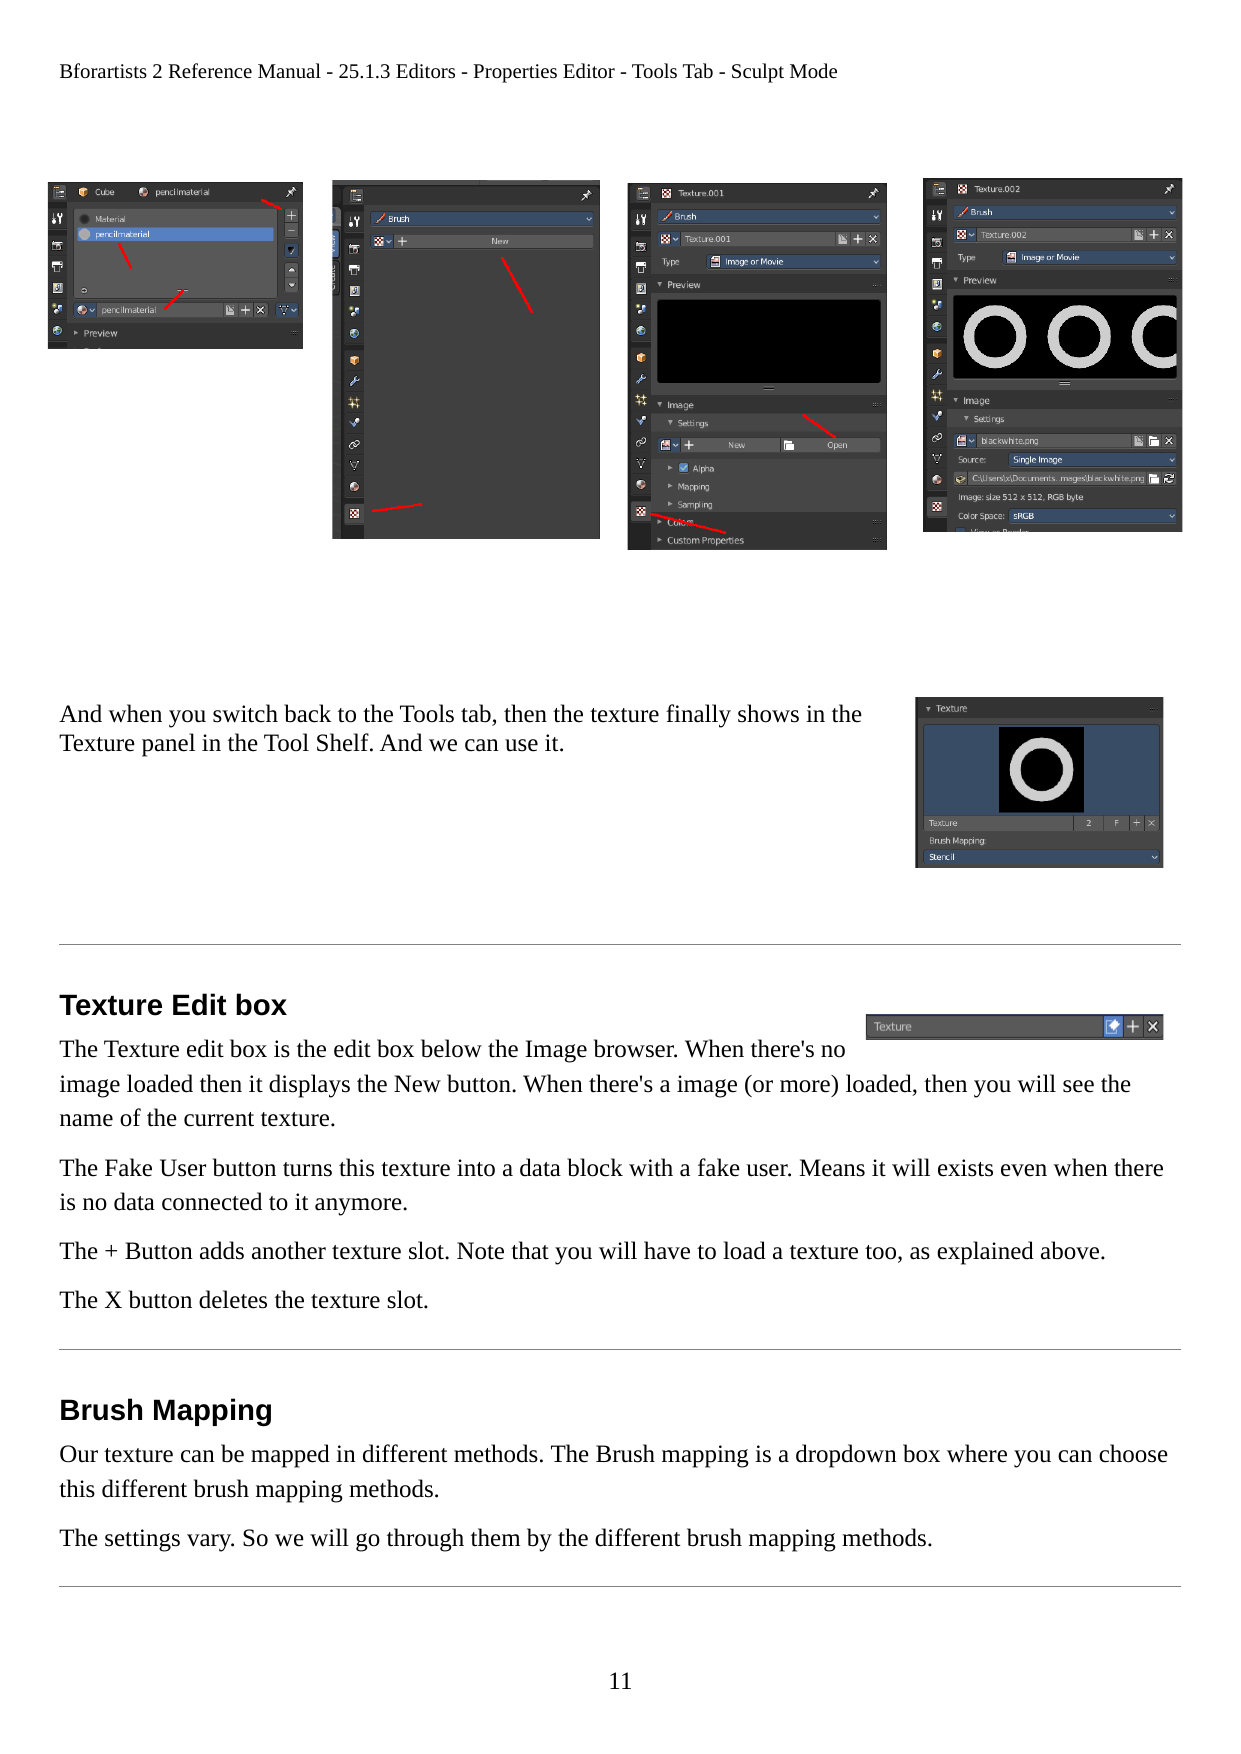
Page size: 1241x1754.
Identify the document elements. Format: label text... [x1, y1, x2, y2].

picture [627, 183, 887, 550]
text The Fake User button turns this texture into a data block with a fake user. Means it will exists even when there is no data connected to it anymore. [59, 1153, 1181, 1216]
subtitle Brush Mapping [59, 1393, 1181, 1427]
text The + Button adds another texture slot. Note that you will have to load a texture too, as explained above. [59, 1236, 1181, 1265]
picture [915, 697, 1164, 868]
picture [923, 178, 1183, 532]
text The Texture edit box is the edit box below the Image browser. When there's no image loaded then it displays the New button. When there's a image (or more) loaded, then you will see the name of the current texture. [59, 1034, 1181, 1132]
picture [332, 180, 600, 539]
subtitle Texture Edit box [59, 988, 1181, 1022]
text The X button deletes the texture slot. [59, 1285, 1181, 1314]
picture [47, 182, 303, 349]
text Our texture can be mapped in different methods. The Brush mapping is a dropdown box where you can choose this different brush mapping methods. [59, 1439, 1181, 1502]
picture [865, 1014, 1164, 1040]
text And when you switch back to the Tools tab, then the texture finally shows in the Texture panel in the Tool Shelf. And we can use it. [59, 699, 915, 757]
text The settings vary. So we will go through them by the different brush mapping methods. [59, 1523, 1181, 1552]
